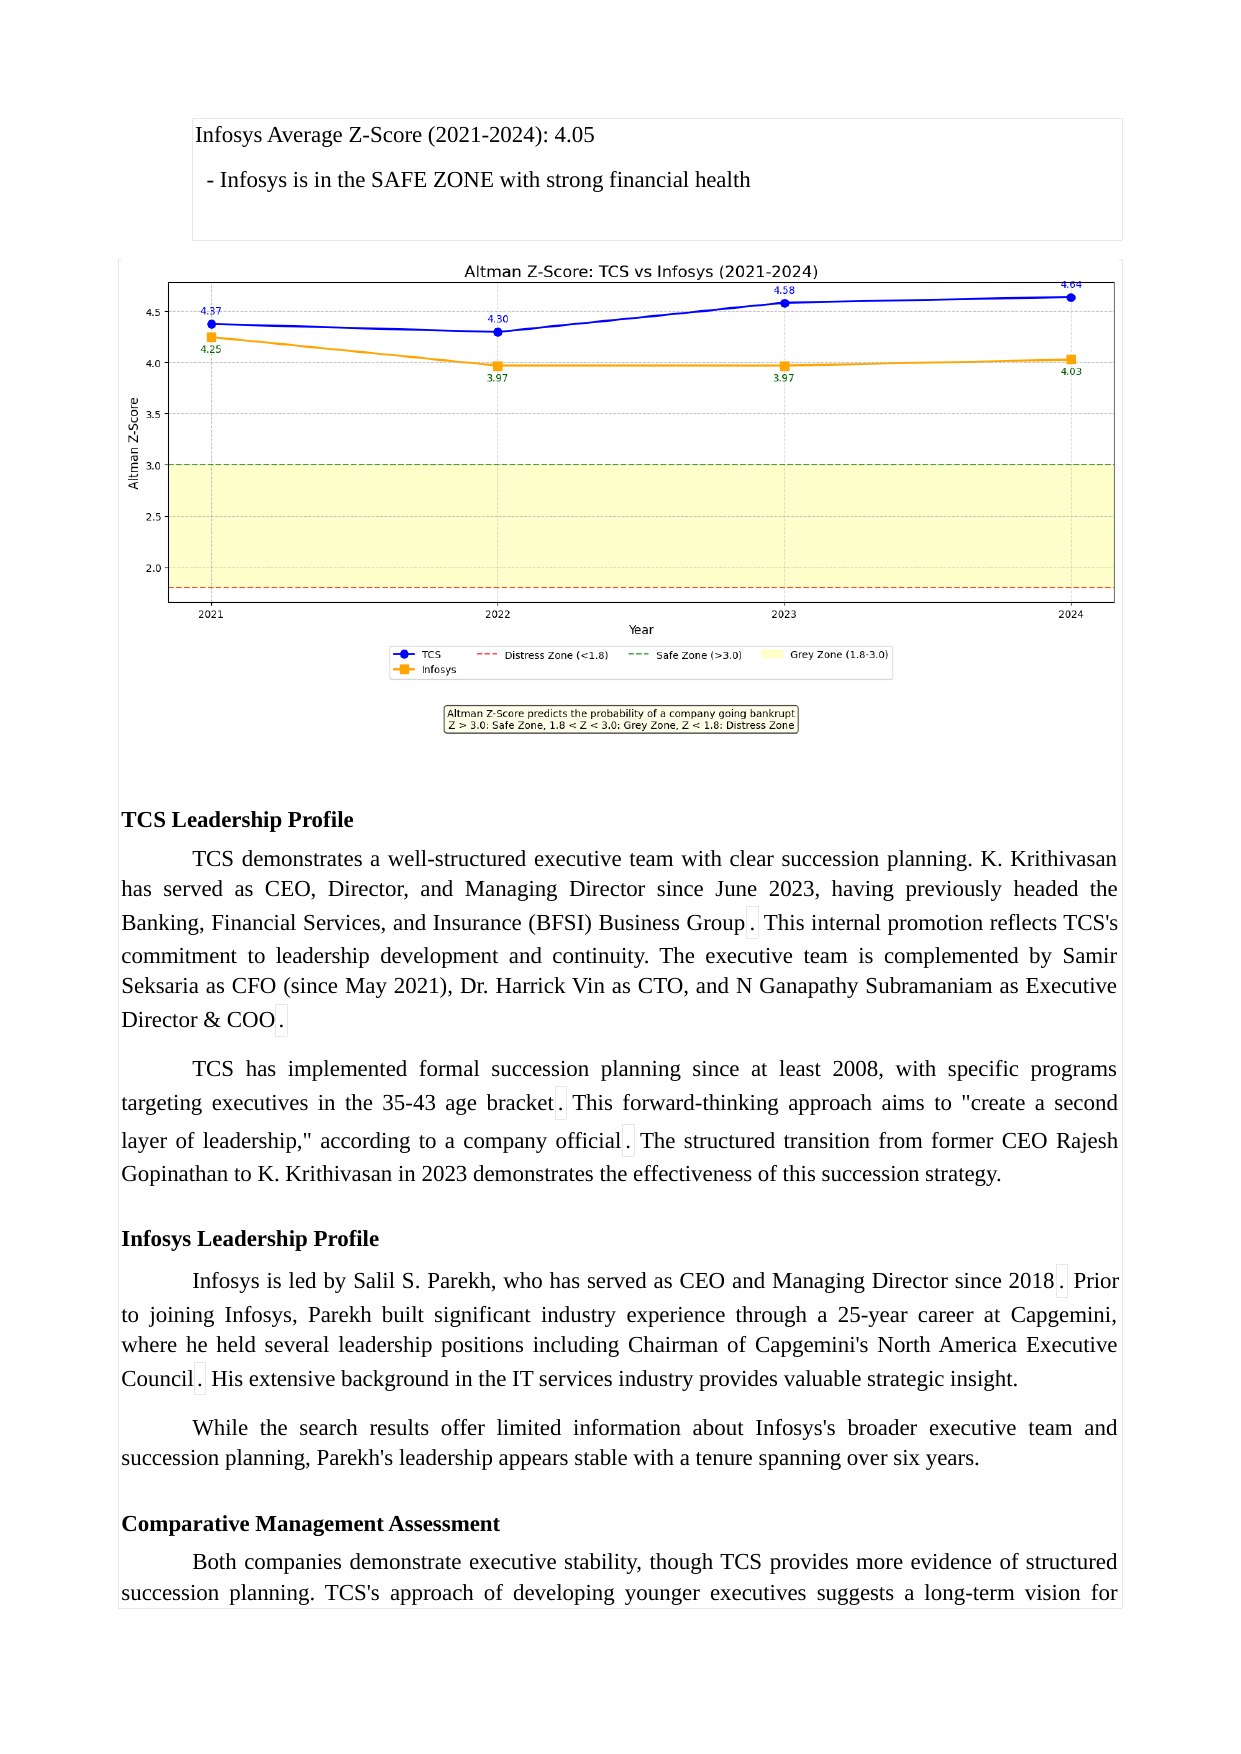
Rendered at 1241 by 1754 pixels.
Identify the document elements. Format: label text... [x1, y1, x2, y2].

text - Infosys is in the SAFE ZONE with strong financial health [193, 163, 1122, 192]
picture [121, 258, 1119, 737]
text TCS demonstrates a well-structured executive team with clear succession planning. K. Krithivasan has served as CEO, Director, and Managing Director since June 2023, having previously headed the Banking, Financial Services, and Insurance (BFSI) Business Group. This internal promotion reflects TCS's commitment to leadership development and continuity. The executive team is complemented by Samir Seksaria as CFO (since May 2021), Dr. Harrick Vin as CTO, and N Ganapathy Subramaniam as Executive Director & COO. [119, 842, 1122, 1036]
subtitle Infosys Leadership Profile [119, 1222, 1122, 1252]
text Both companies demonstrate executive stability, though TCS provides more evidence of structured succession planning. TCS's approach of developing younger executives suggests a long-term vision for [119, 1545, 1122, 1608]
subtitle TCS Leadership Profile [119, 803, 1122, 832]
subtitle Comparative Management Assessment [119, 1507, 1122, 1536]
text Infosys is led by Salil S. Parekh, who has served as CEO and Managing Director since 2018. Prior to joining Infosys, Parekh built significant industry experience through a 25-year career at Capgemini, where he held several leadership positions including Chairman of Capgemini's North America Executive Council. His extensive background in the IT services industry provides valuable strategic insight. [119, 1261, 1122, 1394]
text Infosys Average Z-Score (2021-2024): 4.05 [193, 119, 1122, 147]
text TCS has implemented formal succession planning since at least 2008, with specific programs targeting executives in the 35-43 age bracket. This forward-thinking approach aims to "create a second layer of leadership," according to a company official. The structured transition from former CEO Rajesh Gopinathan to K. Krithivasan in 2023 demonstrates the effectiveness of this succession strategy. [119, 1052, 1122, 1186]
text While the search results offer limited information about Infosys's broader executive team and succession planning, Parekh's leadership appears stable with a tenure spanning over six years. [119, 1411, 1122, 1470]
